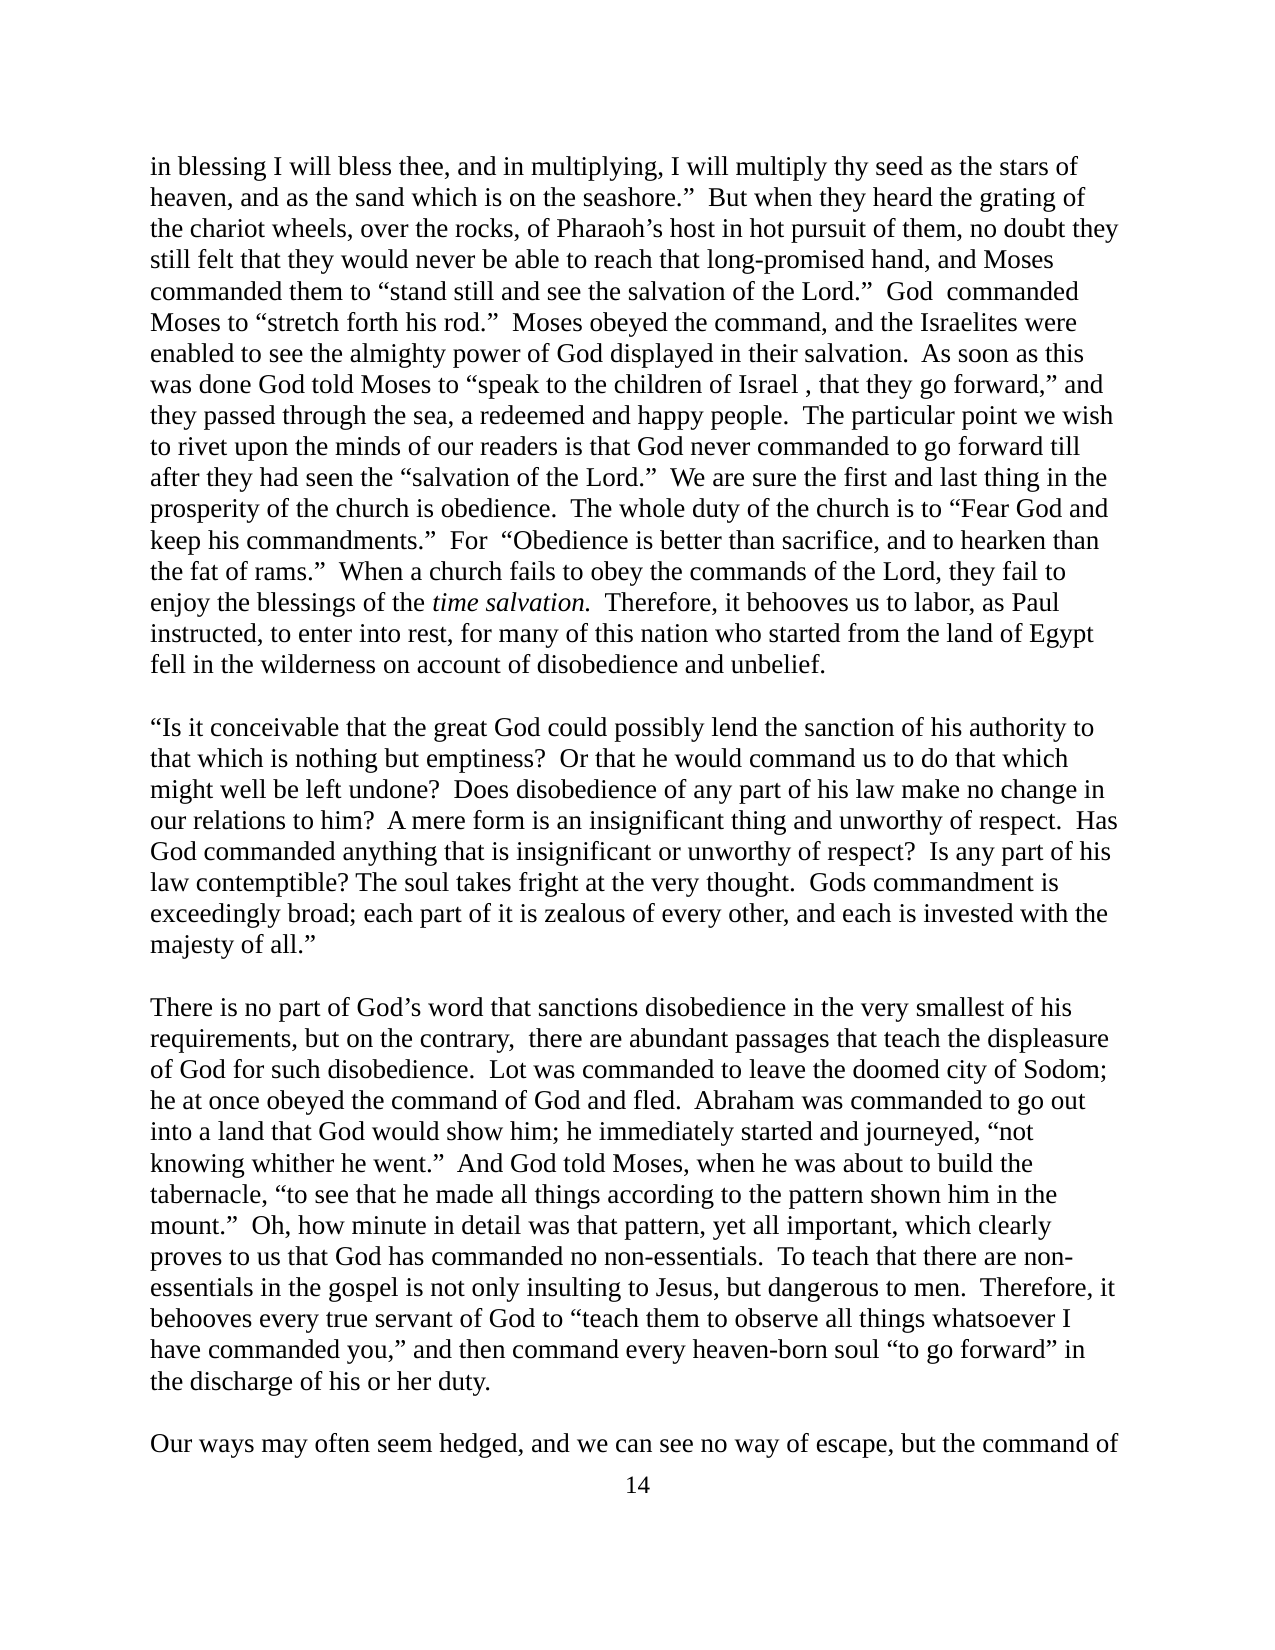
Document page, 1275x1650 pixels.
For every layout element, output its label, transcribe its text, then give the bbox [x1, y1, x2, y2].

text in blessing I will bless thee, and in multiplying, I will multiply thy seed as the stars of heaven, and as the sand which is on the seashore.” But when they heard the grating of the chariot wheels, over the rocks, of Pharaoh’s host in hot pursuit of them, no doubt they still felt that they would never be able to reach that long-promised hand, and Moses commanded them to “stand still and see the salvation of the Lord.” God commanded Moses to “stretch forth his rod.” Moses obeyed the command, and the Israelites were enabled to see the almighty power of God displayed in their salvation. As soon as this was done God told Moses to “speak to the children of Israel , that they go forward,” and they passed through the sea, a redeemed and happy people. The particular point we wish to rivet upon the minds of our readers is that God never commanded to go forward till after they had seen the “salvation of the Lord.” We are sure the first and last thing in the prosperity of the church is obedience. The whole duty of the church is to “Fear God and keep his commandments.” For “Obedience is better than sacrifice, and to hearken than the fat of rams.” When a church fails to obey the commands of the Lord, they fail to enjoy the blessings of the time salvation. Therefore, it behooves us to labor, as Paul instructed, to enter into rest, for many of this nation who started from the land of Egypt fell in the wilderness on account of disobedience and unbelief. [150, 150, 1125, 679]
text There is no part of God’s word that sanctions disobedience in the very smallest of his requirements, but on the contrary, there are abundant passages that teach the displeasure of God for such disobedience. Lot was commanded to leave the doomed city of Sodom; he at once obeyed the command of God and fled. Abraham was commanded to go out into a land that God would show him; he immediately started and journeyed, “not knowing whither he went.” And God told Moses, when he was about to build the tabernacle, “to see that he made all things according to the pattern shown him in the mount.” Oh, how minute in detail was that pattern, yet all important, which clearly proves to us that God has commanded no non-essentials. To teach that there are non-essentials in the gospel is not only insulting to Jesus, but dangerous to men. Therefore, it behooves every true servant of God to “teach them to observe all things whatsoever I have commanded you,” and then command every heaven-born soul “to go forward” in the discharge of his or her duty. [150, 991, 1125, 1396]
text Our ways may often seem hedged, and we can see no way of escape, but the command of [150, 1427, 1125, 1458]
text “Is it conceivable that the great God could possibly lend the sanction of his authority to that which is nothing but emptiness? Or that he would command us to do that which might well be left undone? Does disobedience of any part of his law make no change in our relations to him? A mere form is an insignificant thing and unworthy of respect. Has God commanded anything that is insignificant or unworthy of respect? Is any part of his law contemptible? The soul takes fright at the very thought. Gods commandment is exceedingly broad; each part of it is zealous of every other, and each is invested with the majesty of all.” [150, 711, 1125, 960]
